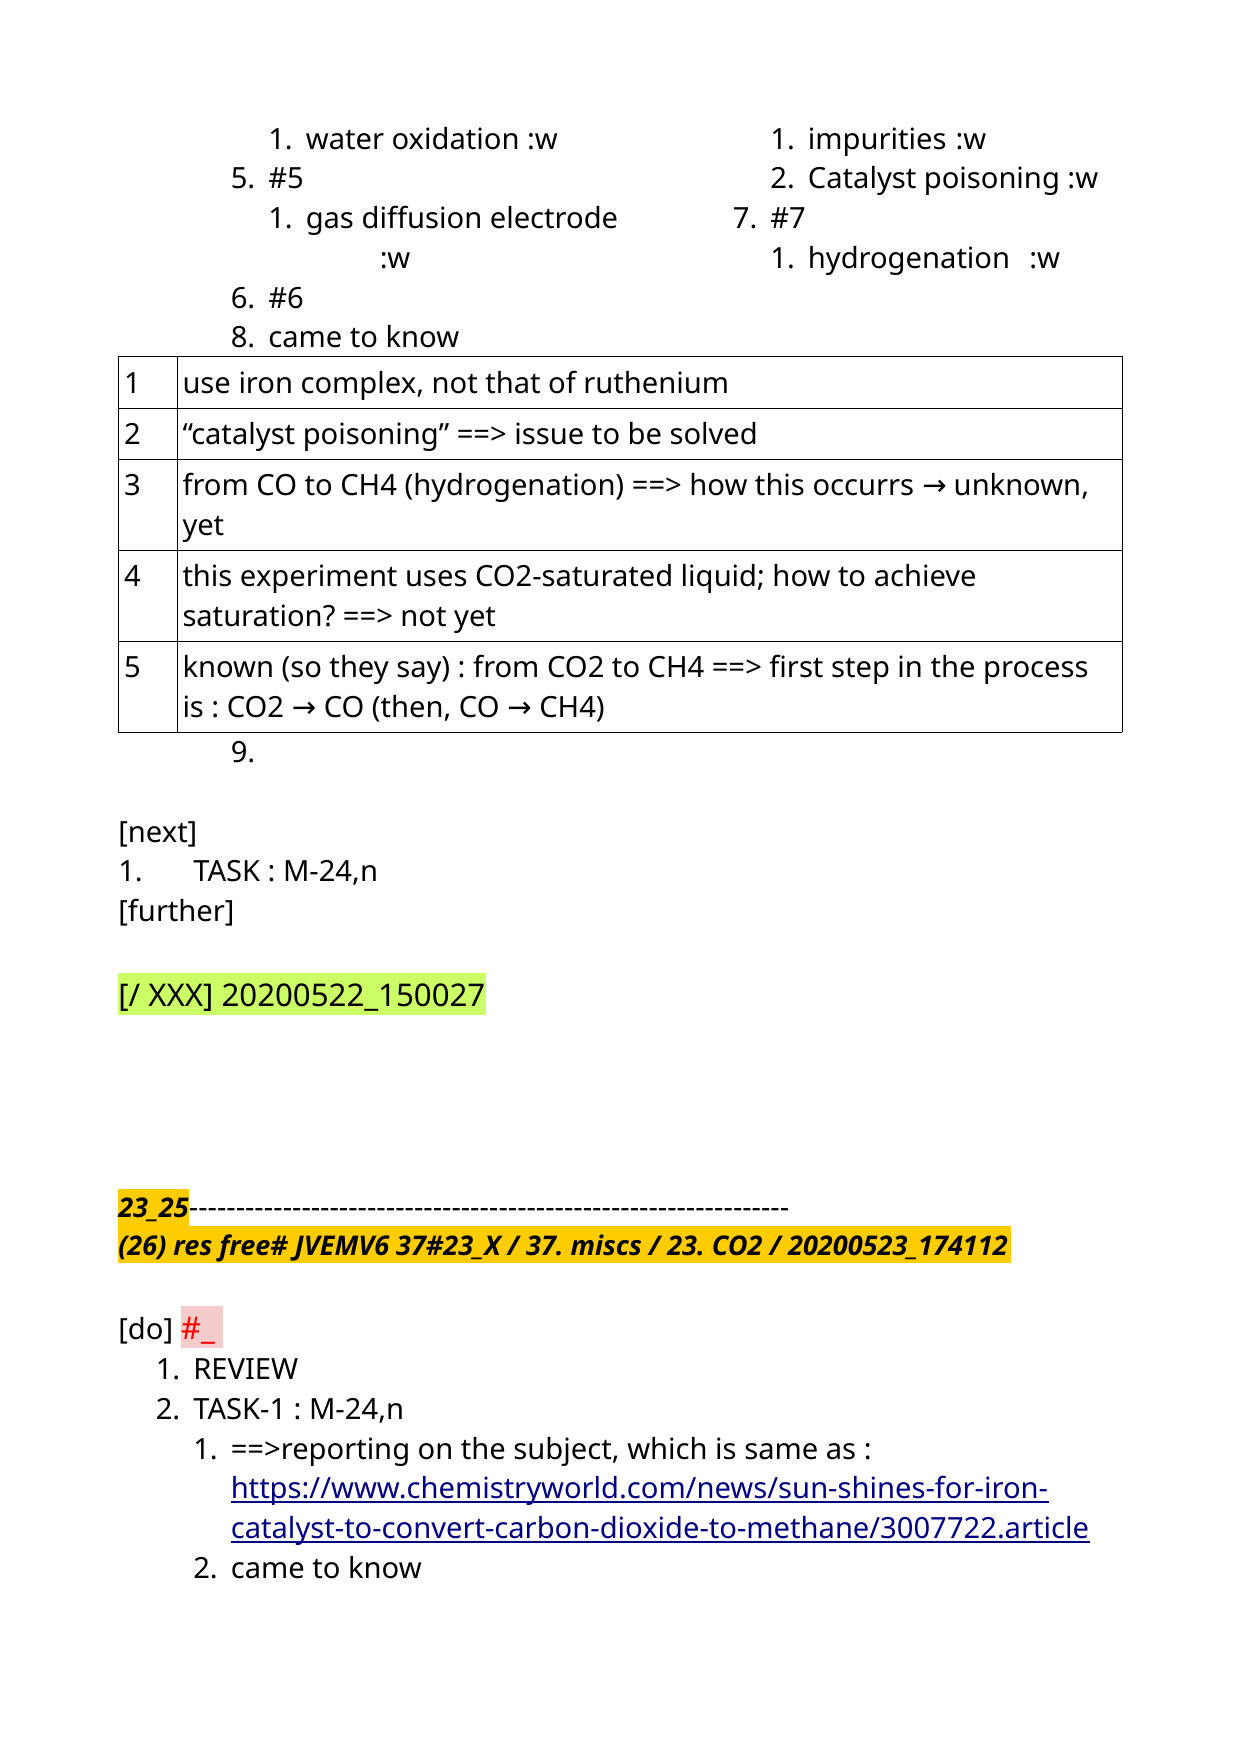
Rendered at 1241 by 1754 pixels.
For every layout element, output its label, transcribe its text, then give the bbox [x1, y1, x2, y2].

list TASK-1 : M-24,n [156, 1388, 1122, 1428]
list REVIEW [156, 1348, 1122, 1388]
text [do] #_ [118, 1306, 1122, 1348]
list gas diffusion electrode :w [268, 197, 620, 277]
text [further] [118, 890, 1122, 930]
list #5 [231, 158, 620, 197]
table_cell 2 [119, 409, 177, 459]
list came to know [193, 1547, 1122, 1587]
list #6 [231, 277, 620, 317]
list ==>reporting on the subject, which is same as : https://www.chemistryworld.com/news/sun-shines-for-iron-catalyst-to-convert-carbon-dioxide-to-methane/3007722.article [193, 1428, 1122, 1547]
list came to know [231, 317, 1122, 356]
table_cell “catalyst poisoning” ==> issue to be solved [178, 409, 1122, 459]
list TASK : M-24,n [118, 851, 1122, 890]
table_cell known (so they say) : from CO2 to CH4 ==> first step in the process is : CO2 → CO (then, CO → CH4) [178, 642, 1122, 732]
table_cell 4 [119, 551, 177, 641]
text [/ XXX] 20200522_150027 [118, 930, 1122, 1015]
text (26) res free# JVEMV6 37#23_X / 37. miscs / 23. CO2 / 20200523_174112 [118, 1226, 1122, 1263]
table_header use iron complex, not that of ruthenium [178, 357, 1122, 407]
text [next] [118, 811, 1122, 851]
table_cell from CO to CH4 (hydrogenation) ==> how this occurrs → unknown, yet [178, 460, 1122, 550]
list impurities :w [770, 118, 1122, 158]
list #7 [733, 197, 1122, 237]
list hydrogenation :w [770, 237, 1122, 277]
table_cell 5 [119, 642, 177, 732]
list Catalyst poisoning :w [770, 158, 1122, 197]
text 23_25---------------------------------------------------------------- [118, 1187, 1122, 1226]
list water oxidation :w [268, 118, 620, 158]
table_cell this experiment uses CO2-saturated liquid; how to achieve saturation? ==> not yet [178, 551, 1122, 641]
table_header 1 [119, 357, 177, 407]
table_cell 3 [119, 460, 177, 550]
